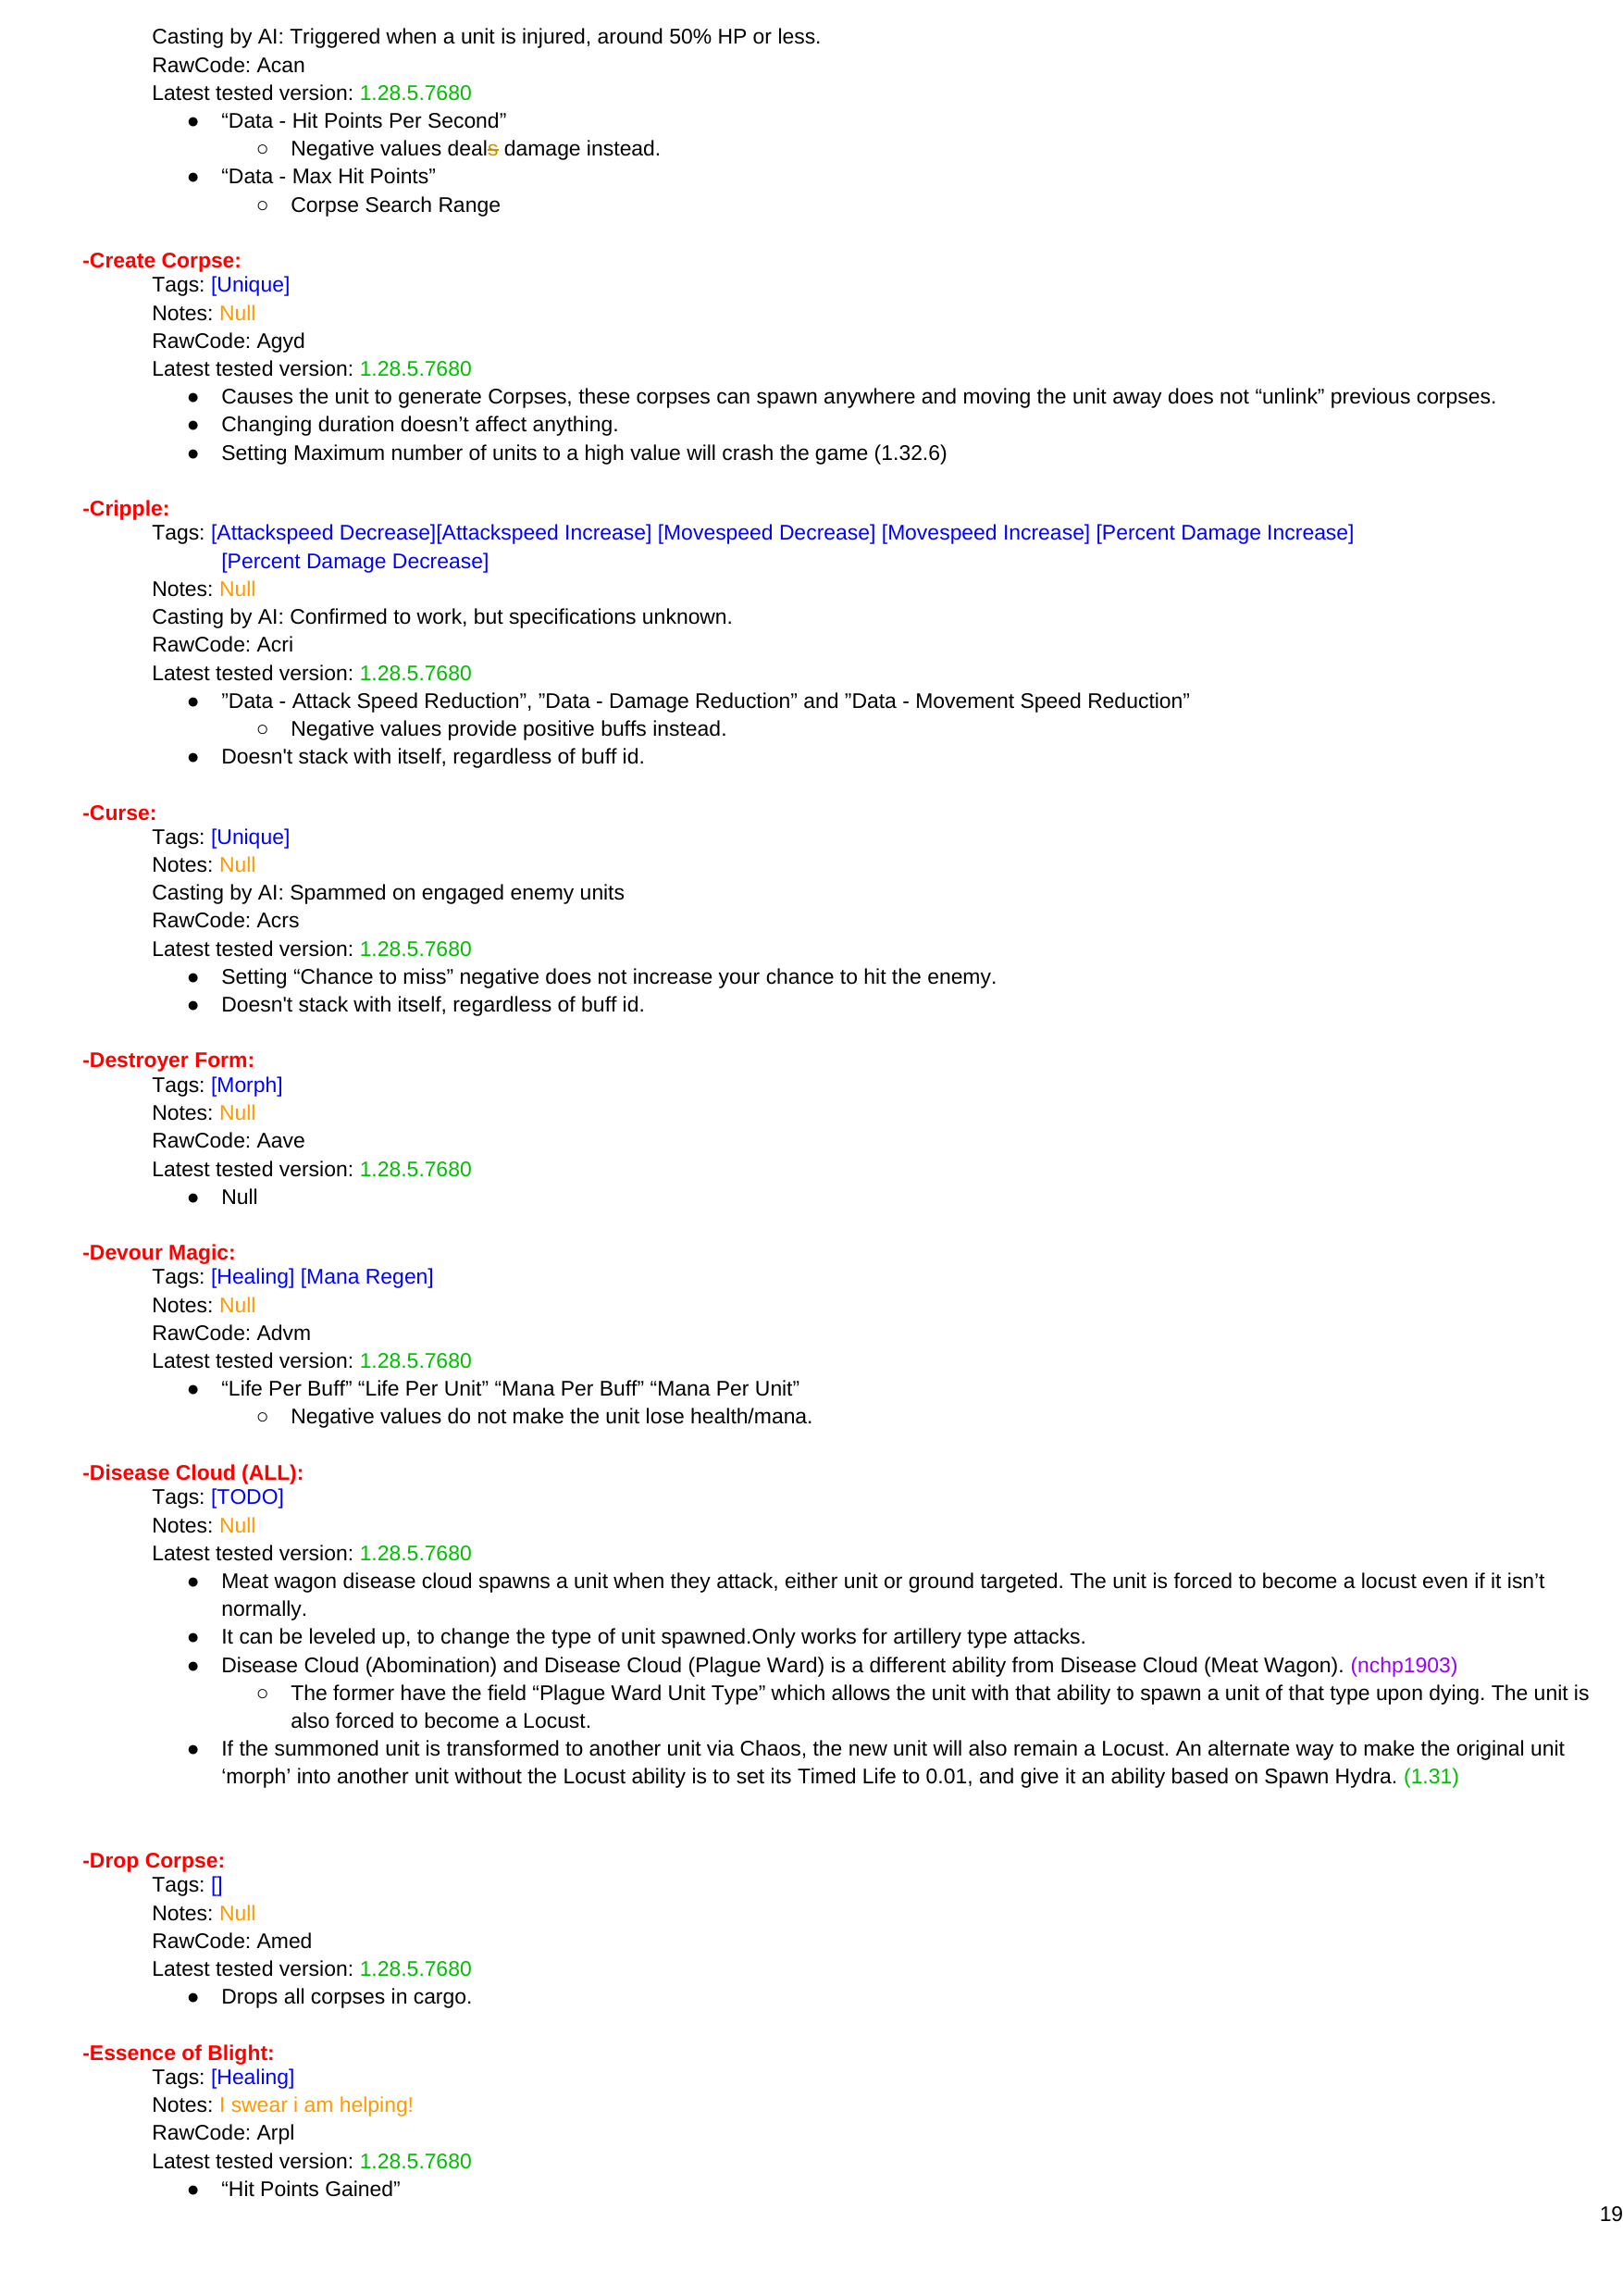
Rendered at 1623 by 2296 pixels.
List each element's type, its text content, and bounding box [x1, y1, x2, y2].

text RawCode: Acri [82, 632, 1623, 656]
list “Hit Points Gained” [187, 2177, 1623, 2201]
text Casting by AI: Confirmed to work, but specifications unknown. [82, 604, 1623, 628]
text RawCode: Advm [82, 1321, 1623, 1345]
list Causes the unit to generate Corpses, these corpses can spawn anywhere and moving the unit away does not “unlink” previous corpses. [187, 384, 1623, 409]
subtitle -Essence of Blight: [13, 2040, 1623, 2065]
text Notes: I swear i am helping! [82, 2092, 1623, 2116]
subtitle -Destroyer Form: [13, 1048, 1623, 1073]
list Setting “Chance to miss” negative does not increase your chance to hit the enemy. [187, 964, 1623, 988]
text Notes: Null [82, 1293, 1623, 1317]
list It can be leveled up, to change the type of unit spawned.Only works for artillery type attacks. [187, 1624, 1623, 1649]
list Corpse Search Range [256, 192, 1623, 217]
subtitle -Cripple: [13, 496, 1623, 520]
text Latest tested version: 1.28.5.7680 [82, 1541, 1623, 1565]
text Latest tested version: 1.28.5.7680 [82, 81, 1623, 105]
list Drops all corpses in cargo. [187, 1984, 1623, 2009]
text Latest tested version: 1.28.5.7680 [82, 1956, 1623, 1980]
text Latest tested version: 1.28.5.7680 [82, 660, 1623, 685]
subtitle -Devour Magic: [13, 1240, 1623, 1264]
list Doesn't stack with itself, regardless of buff id. [187, 744, 1623, 768]
subtitle -Curse: [13, 800, 1623, 825]
text Tags: [Morph] [13, 1073, 1623, 1097]
list Negative values deal damage instead. [256, 136, 1623, 160]
subtitle -Drop Corpse: [13, 1848, 1623, 1872]
list If the summoned unit is transformed to another unit via Chaos, the new unit will also remain a Locust. An alternate way to make the original unit ‘morph’ into another unit without the Locust ability is to set its Timed Life to 0.01, and give it an ability based on Spawn Hydra. (1.31) [187, 1736, 1623, 1789]
subtitle -Disease Cloud (ALL): [13, 1460, 1623, 1484]
list Doesn't stack with itself, regardless of buff id. [187, 992, 1623, 1016]
list ”Data - Attack Speed Reduction”, ”Data - Damage Reduction” and ”Data - Movement Speed Reduction” [187, 689, 1623, 713]
text Latest tested version: 1.28.5.7680 [82, 1348, 1623, 1372]
text Notes: Null [82, 1100, 1623, 1124]
text RawCode: Acan [82, 53, 1623, 77]
text Tags: [Attackspeed Decrease][Attackspeed Increase] [Movespeed Decrease] [Movespeed Increase] [Percent Damage Increase] [Percent Damage Decrease] [13, 520, 1623, 573]
text Latest tested version: 1.28.5.7680 [82, 1156, 1623, 1181]
text Casting by AI: Spammed on engaged enemy units [82, 880, 1623, 905]
list Changing duration doesn’t affect anything. [187, 412, 1623, 437]
text Notes: Null [82, 577, 1623, 601]
list “Data - Max Hit Points” [187, 164, 1623, 189]
list Null [187, 1185, 1623, 1209]
text Notes: Null [82, 300, 1623, 325]
list Meat wagon disease cloud spawns a unit when they attack, either unit or ground targeted. The unit is forced to become a locust even if it isn’t normally. [187, 1569, 1623, 1620]
text RawCode: Agyd [82, 329, 1623, 353]
text Latest tested version: 1.28.5.7680 [82, 356, 1623, 380]
subtitle -Create Corpse: [13, 248, 1623, 272]
text Notes: Null [82, 1900, 1623, 1925]
text Tags: [Unique] [13, 272, 1623, 297]
text Casting by AI: Triggered when a unit is injured, around 50% HP or less. [82, 24, 1623, 49]
text RawCode: Arpl [82, 2120, 1623, 2145]
text Tags: [Healing] [13, 2065, 1623, 2089]
list Negative values do not make the unit lose health/mana. [256, 1404, 1623, 1429]
text Tags: [TODO] [13, 1484, 1623, 1509]
text Tags: [] [13, 1872, 1623, 1897]
text Tags: [Healing] [Mana Regen] [13, 1264, 1623, 1289]
text RawCode: Acrs [82, 908, 1623, 933]
list “Data - Hit Points Per Second” [187, 108, 1623, 132]
list Setting Maximum number of units to a high value will crash the game (1.32.6) [187, 441, 1623, 465]
text Latest tested version: 1.28.5.7680 [82, 2149, 1623, 2173]
text Latest tested version: 1.28.5.7680 [82, 937, 1623, 961]
text Notes: Null [82, 1512, 1623, 1537]
list Disease Cloud (Abomination) and Disease Cloud (Plague Ward) is a different ability from Disease Cloud (Meat Wagon). (nchp1903) [187, 1653, 1623, 1677]
list “Life Per Buff” “Life Per Unit” “Mana Per Buff” “Mana Per Unit” [187, 1376, 1623, 1401]
text RawCode: Aave [82, 1128, 1623, 1153]
text Notes: Null [82, 852, 1623, 876]
text Tags: [Unique] [13, 825, 1623, 849]
list Negative values provide positive buffs instead. [256, 716, 1623, 740]
text RawCode: Amed [82, 1929, 1623, 1953]
list The former have the field “Plague Ward Unit Type” which allows the unit with that ability to spawn a unit of that type upon dying. The unit is also forced to become a Locust. [256, 1681, 1623, 1732]
